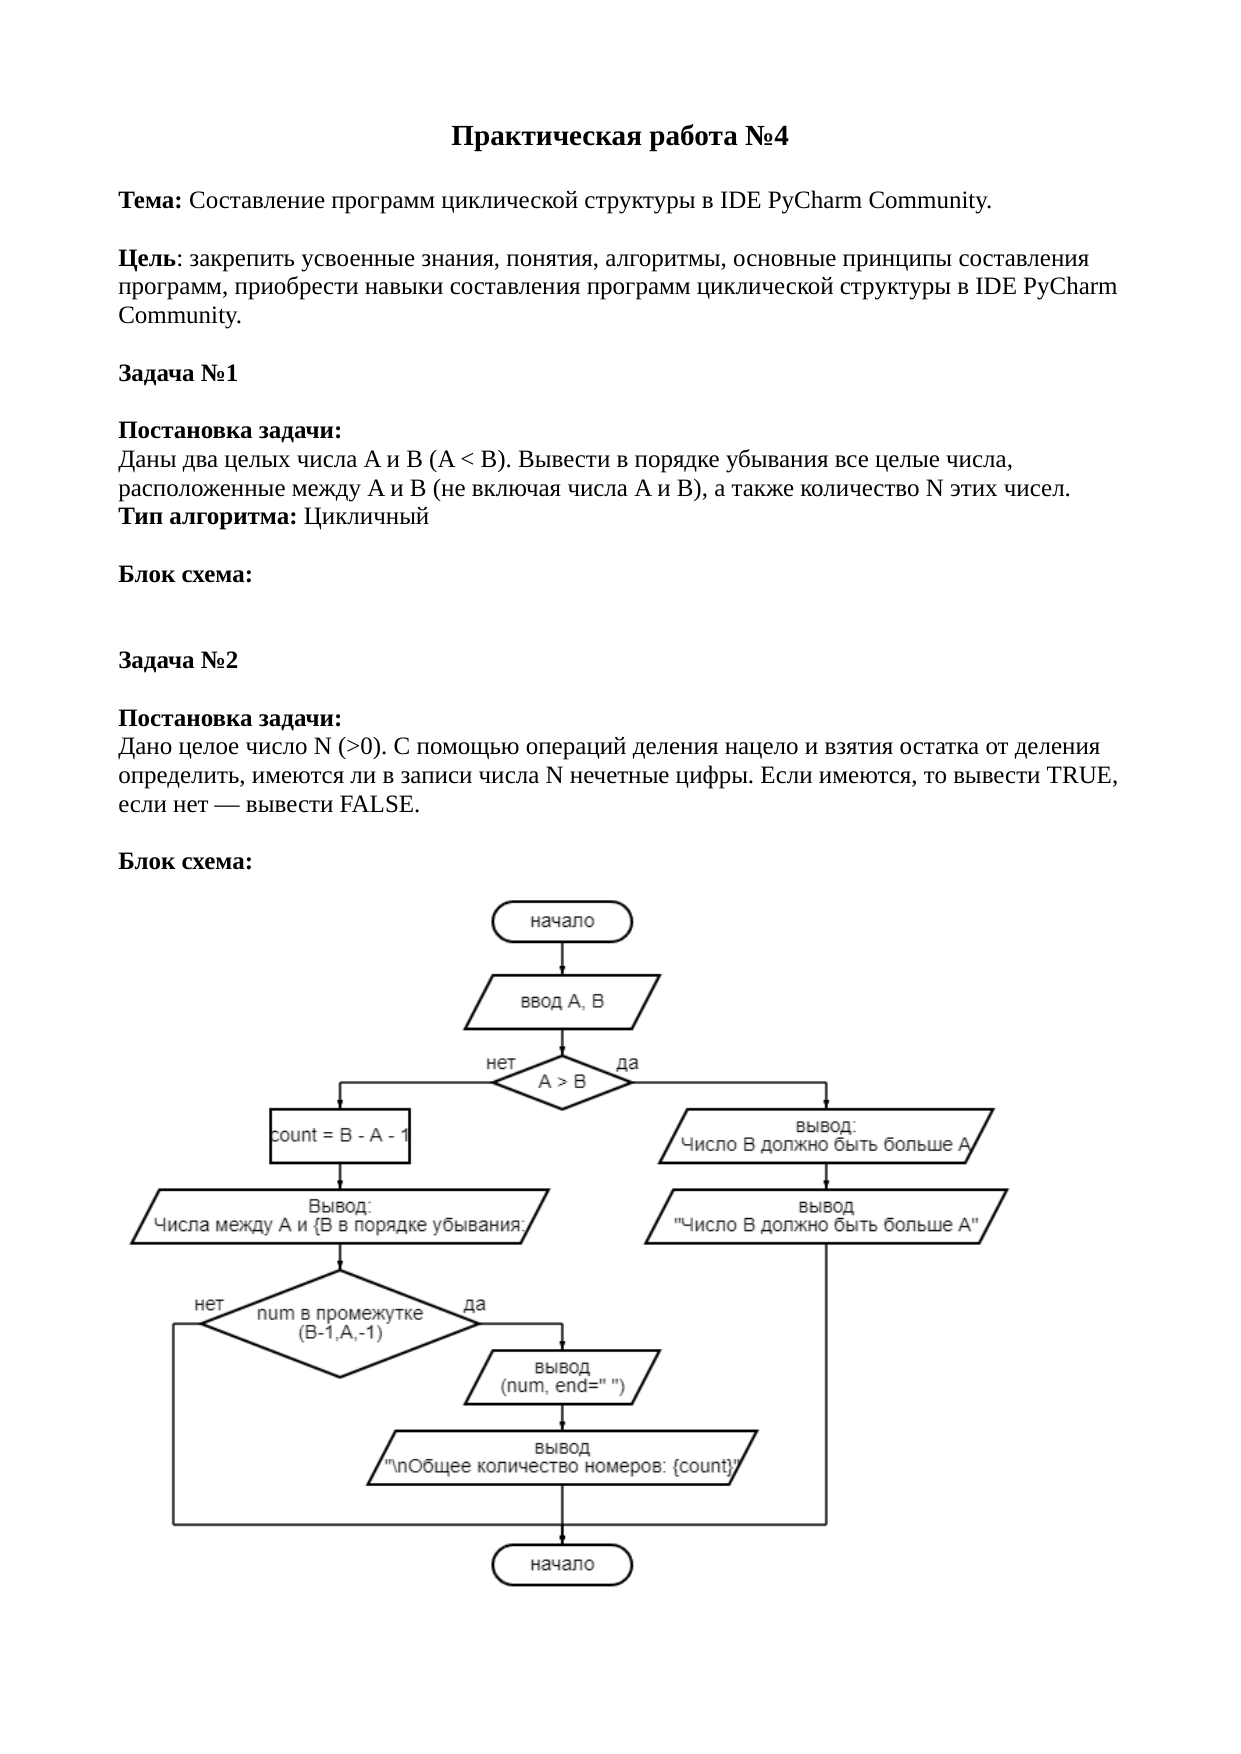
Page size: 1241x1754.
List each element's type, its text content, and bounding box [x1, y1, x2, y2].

text Блок схема: [118, 559, 1122, 588]
text Задача №1 [118, 358, 1122, 386]
text Даны два целых числа A и B (A < B). Вывести в порядке убывания все целые числа, расположенные между A и B (не включая числа A и B), а также количество N этих чисел. [118, 444, 1122, 501]
text Цель: закрепить усвоенные знания, понятия, алгоритмы, основные принципы составления [118, 243, 1122, 271]
text Постановка задачи: [118, 415, 1122, 444]
text Постановка задачи: [118, 703, 1122, 731]
text Задача №2 [118, 645, 1122, 674]
text Тема: Составление программ циклической структуры в IDE PyCharm Community. [118, 185, 1122, 214]
text Community. [118, 300, 1122, 329]
text Блок схема: [118, 846, 1122, 875]
text программ, приобрести навыки составления программ циклической структуры в IDE PyCharm [118, 271, 1122, 300]
text Тип алгоритма: Цикличный [118, 501, 1122, 530]
text Практическая работа №4 [118, 118, 1122, 152]
text Дано целое число N (>0). С помощью операций деления нацело и взятия остатка от деления определить, имеются ли в записи числа N нечетные цифры. Если имеются, то вывести TRUE, если нет — вывести FALSE. [118, 731, 1122, 818]
